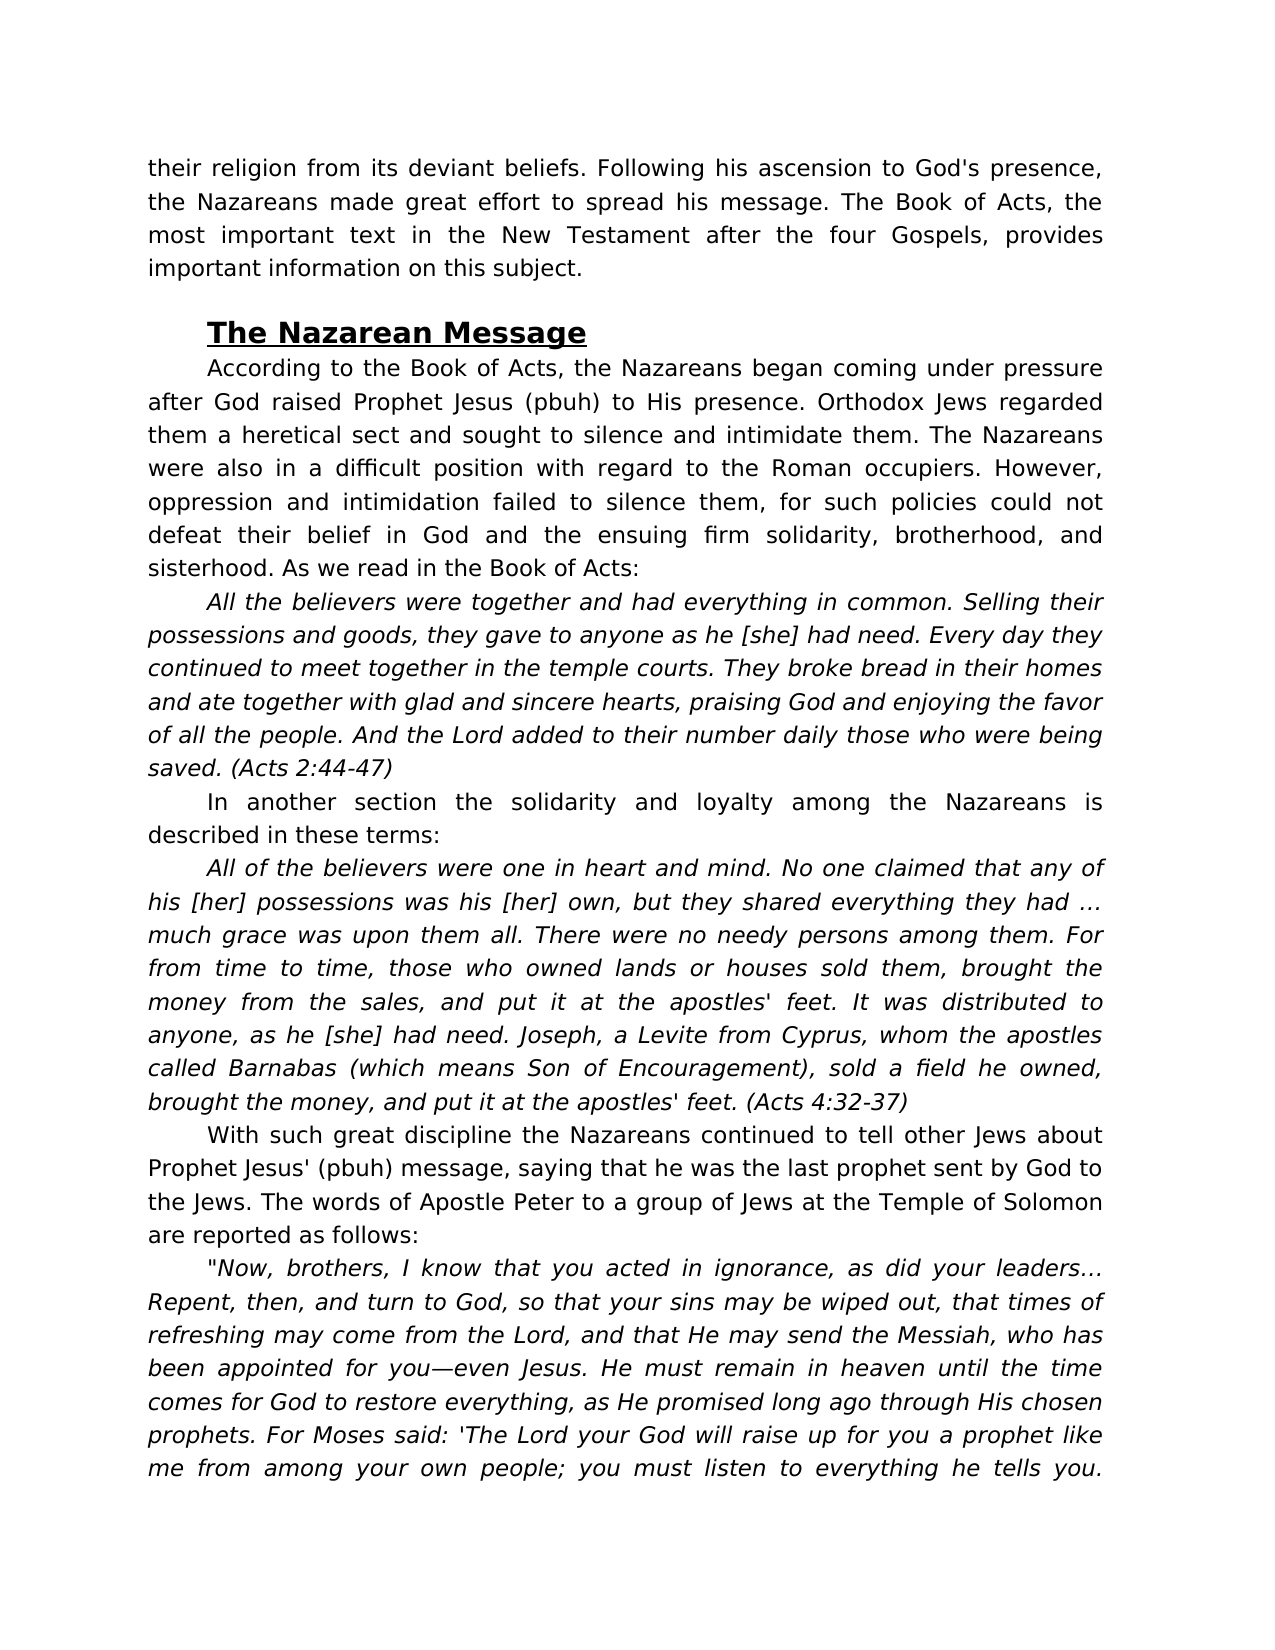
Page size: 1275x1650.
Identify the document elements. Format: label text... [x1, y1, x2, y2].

text their religion from its deviant beliefs. Following his ascension to God's presence, the Nazareans made great effort to spread his message. The Book of Acts, the most important text in the New Testament after the four Gospels, provides important information on this subject. [148, 150, 1104, 283]
text All of the believers were one in heart and mind. No one claimed that any of his [her] possessions was his [her] own, but they shared everything they had … much grace was upon them all. There were no needy persons among them. For from time to time, those who owned lands or houses sold them, brought the money from the sales, and put it at the apostles' feet. It was distributed to anyone, as he [she] had need. Joseph, a Levite from Cyprus, whom the apostles called Barnabas (which means Son of Encouragement), sold a field he owned, brought the money, and put it at the apostles' feet. (Acts 4:32-37) [148, 850, 1104, 1117]
text In another section the solidarity and loyalty among the Nazareans is described in these terms: [148, 783, 1104, 850]
text According to the Book of Acts, the Nazareans began coming under pressure after God raised Prophet Jesus (pbuh) to His presence. Orthodox Jews regarded them a heretical sect and sought to silence and intimidate them. The Nazareans were also in a difficult position with regard to the Roman occupiers. However, oppression and intimidation failed to silence them, for such policies could not defeat their belief in God and the ensuing firm solidarity, brotherhood, and sisterhood. As we read in the Book of Acts: [148, 350, 1104, 583]
text All the believers were together and had everything in common. Selling their possessions and goods, they gave to anyone as he [she] had need. Every day they continued to meet together in the temple courts. They broke bread in their homes and ate together with glad and sincere hearts, praising God and enjoying the favor of all the people. And the Lord added to their number daily those who were being saved. (Acts 2:44-47) [148, 583, 1104, 783]
text "Now, brothers, I know that you acted in ignorance, as did your leaders… Repent, then, and turn to God, so that your sins may be wiped out, that times of refreshing may come from the Lord, and that He may send the Messiah, who has been appointed for you—even Jesus. He must remain in heaven until the time comes for God to restore everything, as He promised long ago through His chosen prophets. For Moses said: 'The Lord your God will raise up for you a prophet like me from among your own people; you must listen to everything he tells you. [148, 1250, 1104, 1483]
text The Nazarean Message [148, 317, 1104, 350]
text With such great discipline the Nazareans continued to tell other Jews about Prophet Jesus' (pbuh) message, saying that he was the last prophet sent by God to the Jews. The words of Apostle Peter to a group of Jews at the Temple of Solomon are reported as follows: [148, 1117, 1104, 1250]
